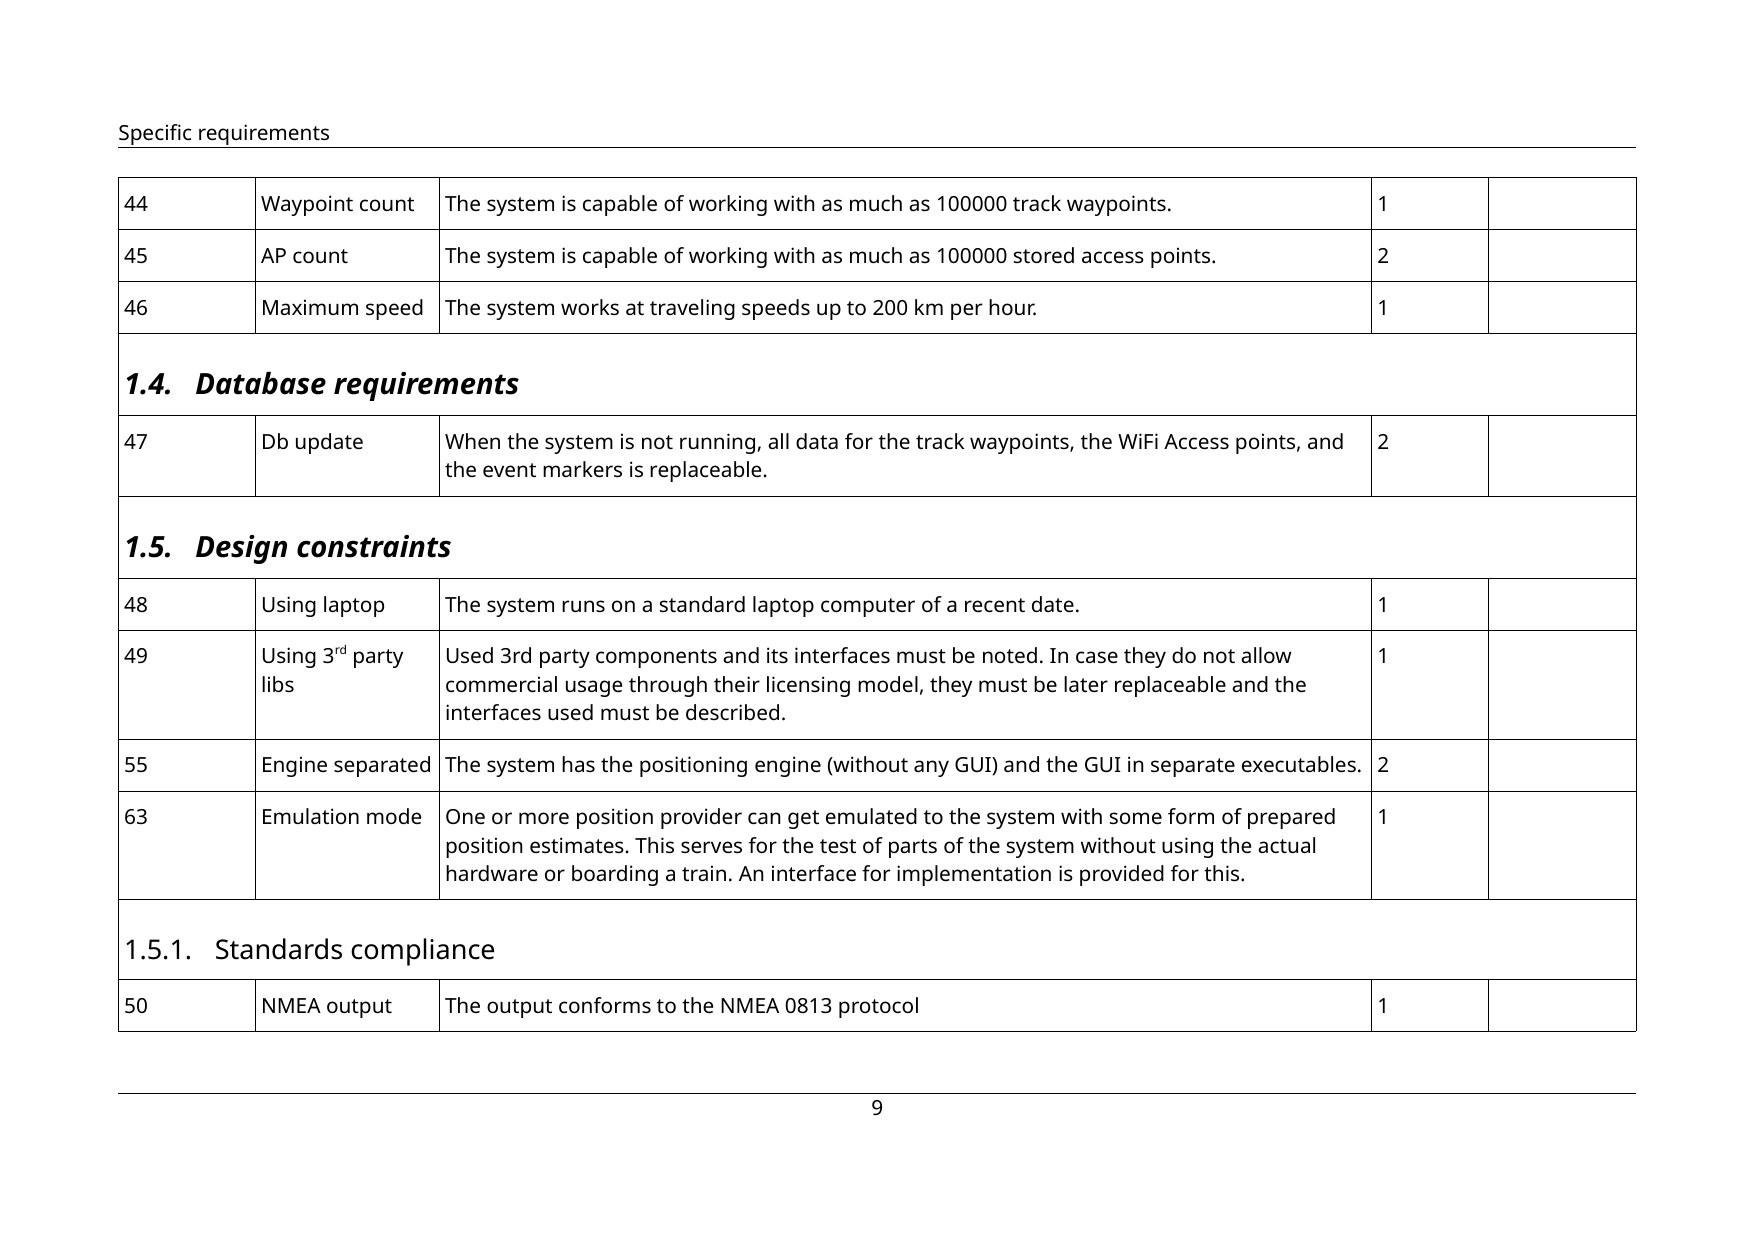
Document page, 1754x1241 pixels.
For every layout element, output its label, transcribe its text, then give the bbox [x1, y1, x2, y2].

table_cell AP count [256, 230, 439, 281]
table_cell 63 [119, 792, 255, 899]
table_cell The system has the positioning engine (without any GUI) and the GUI in separate executables. [440, 740, 1371, 791]
table_cell When the system is not running, all data for the track waypoints, the WiFi Access points, and the event markers is replaceable. [440, 416, 1371, 496]
table_cell The system is capable of working with as much as 100000 track waypoints. [440, 178, 1371, 229]
table_cell 1 [1372, 282, 1488, 333]
table_cell 2 [1372, 740, 1488, 791]
table_cell [1489, 980, 1636, 1031]
table_cell Db update [256, 416, 439, 496]
table_cell 50 [119, 980, 255, 1031]
table_cell Used 3rd party components and its interfaces must be noted. In case they do not allow commercial usage through their licensing model, they must be later replaceable and the interfaces used must be described. [440, 631, 1371, 739]
table_cell [1489, 631, 1636, 739]
table_cell 48 [119, 579, 255, 630]
table_cell Standards compliance [119, 900, 1636, 979]
table_cell [1489, 579, 1636, 630]
table_cell Design constraints [119, 497, 1636, 578]
table_cell Database requirements [119, 334, 1636, 415]
table_cell 2 [1372, 416, 1488, 496]
table_cell [1489, 792, 1636, 899]
table_cell Using laptop [256, 579, 439, 630]
table_cell [1489, 416, 1636, 496]
table_cell [1489, 282, 1636, 333]
table_cell 1 [1372, 579, 1488, 630]
table_cell The system works at traveling speeds up to 200 km per hour. [440, 282, 1371, 333]
table_cell 1 [1372, 178, 1488, 229]
table_cell One or more position provider can get emulated to the system with some form of prepared position estimates. This serves for the test of parts of the system without using the actual hardware or boarding a train. An interface for implementation is provided for this. [440, 792, 1371, 899]
table_cell Using 3rd party libs [256, 631, 439, 739]
table_cell [1489, 230, 1636, 281]
table_cell 45 [119, 230, 255, 281]
table_cell The output conforms to the NMEA 0813 protocol [440, 980, 1371, 1031]
table_cell 1 [1372, 980, 1488, 1031]
table_cell 47 [119, 416, 255, 496]
table_cell Engine separated [256, 740, 439, 791]
table_cell Waypoint count [256, 178, 439, 229]
table_cell 1 [1372, 631, 1488, 739]
table_cell 55 [119, 740, 255, 791]
table_cell The system is capable of working with as much as 100000 stored access points. [440, 230, 1371, 281]
table_cell The system runs on a standard laptop computer of a recent date. [440, 579, 1371, 630]
table_cell Maximum speed [256, 282, 439, 333]
table_cell 44 [119, 178, 255, 229]
table_cell [1489, 178, 1636, 229]
table_cell 1 [1372, 792, 1488, 899]
table_cell 2 [1372, 230, 1488, 281]
table_cell [1489, 740, 1636, 791]
table_cell 46 [119, 282, 255, 333]
table_cell Emulation mode [256, 792, 439, 899]
table_cell NMEA output [256, 980, 439, 1031]
table_cell 49 [119, 631, 255, 739]
